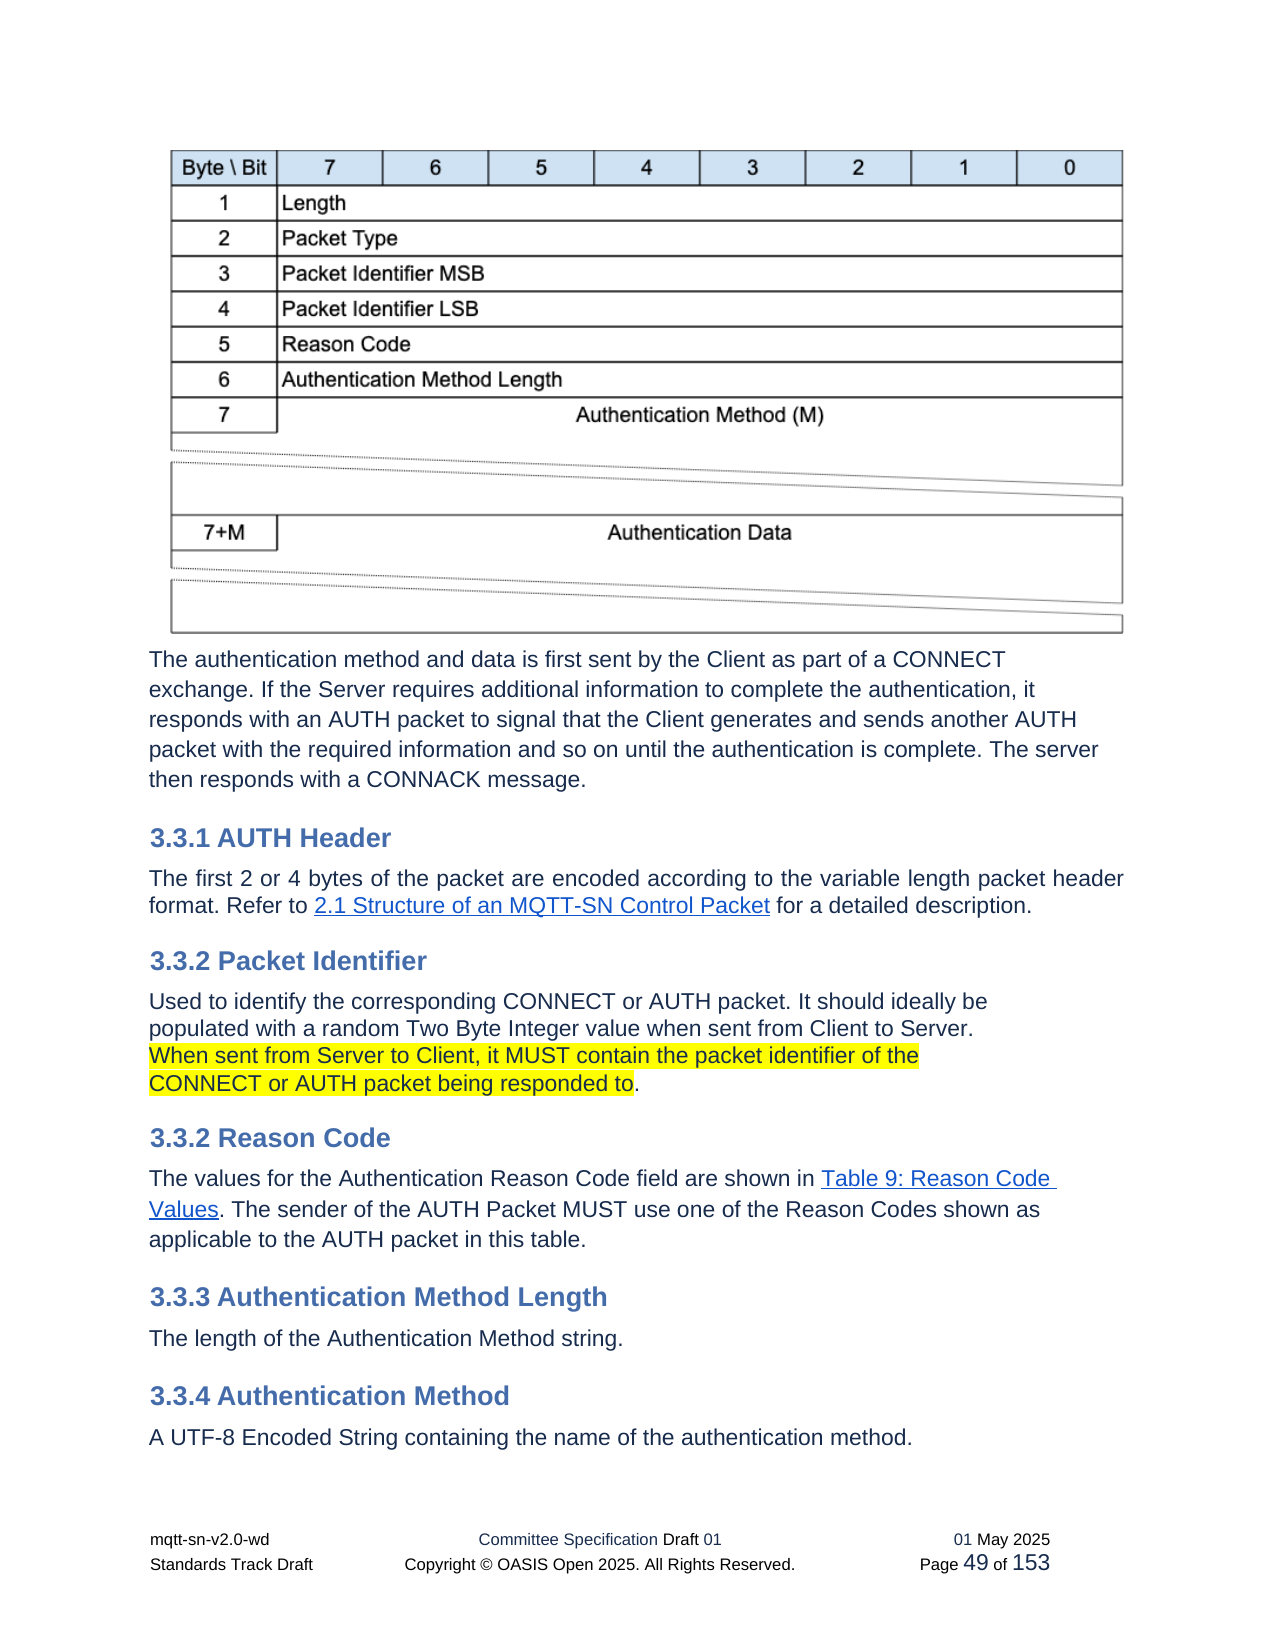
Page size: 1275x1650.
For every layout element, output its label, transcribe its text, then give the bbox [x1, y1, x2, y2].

text The length of the Authentication Method string. [148, 1325, 1124, 1351]
subtitle 3.3.4 Authentication Method [150, 1380, 1124, 1411]
subtitle 3.3.1 AUTH Header [150, 822, 1124, 853]
text Used to identify the corresponding CONNECT or AUTH packet. It should ideally be populated with a random Two Byte Integer value when sent from Client to Server. When sent from Server to Client, it MUST contain the packet identifier of the CONNECT or AUTH packet being responded to. [148, 988, 1022, 1096]
picture [148, 150, 1124, 634]
text The values for the Authentication Reason Code field are shown in Table 9: Reason Code Values. The sender of the AUTH Packet MUST use one of the Reason Codes shown as applicable to the AUTH packet in this table. [148, 1165, 1124, 1252]
subtitle 3.3.3 Authentication Method Length [150, 1281, 1124, 1312]
text The first 2 or 4 bytes of the packet are encoded according to the variable length packet header format. Refer to 2.1 Structure of an MQTT-SN Control Packet for a detailed description. [148, 865, 1124, 919]
text The authentication method and data is first sent by the Client as part of a CONNECT exchange. If the Server requires additional information to complete the authentication, it responds with an AUTH packet to signal that the Client generates and sends another AUTH packet with the required information and so on until the authentication is complete. The server then responds with a CONNACK message. [148, 646, 1124, 793]
subtitle 3.3.2 Reason Code [150, 1122, 1124, 1153]
subtitle 3.3.2 Packet Identifier [150, 944, 1124, 976]
text A UTF-8 Encoded String containing the name of the authentication method. [148, 1424, 1124, 1450]
